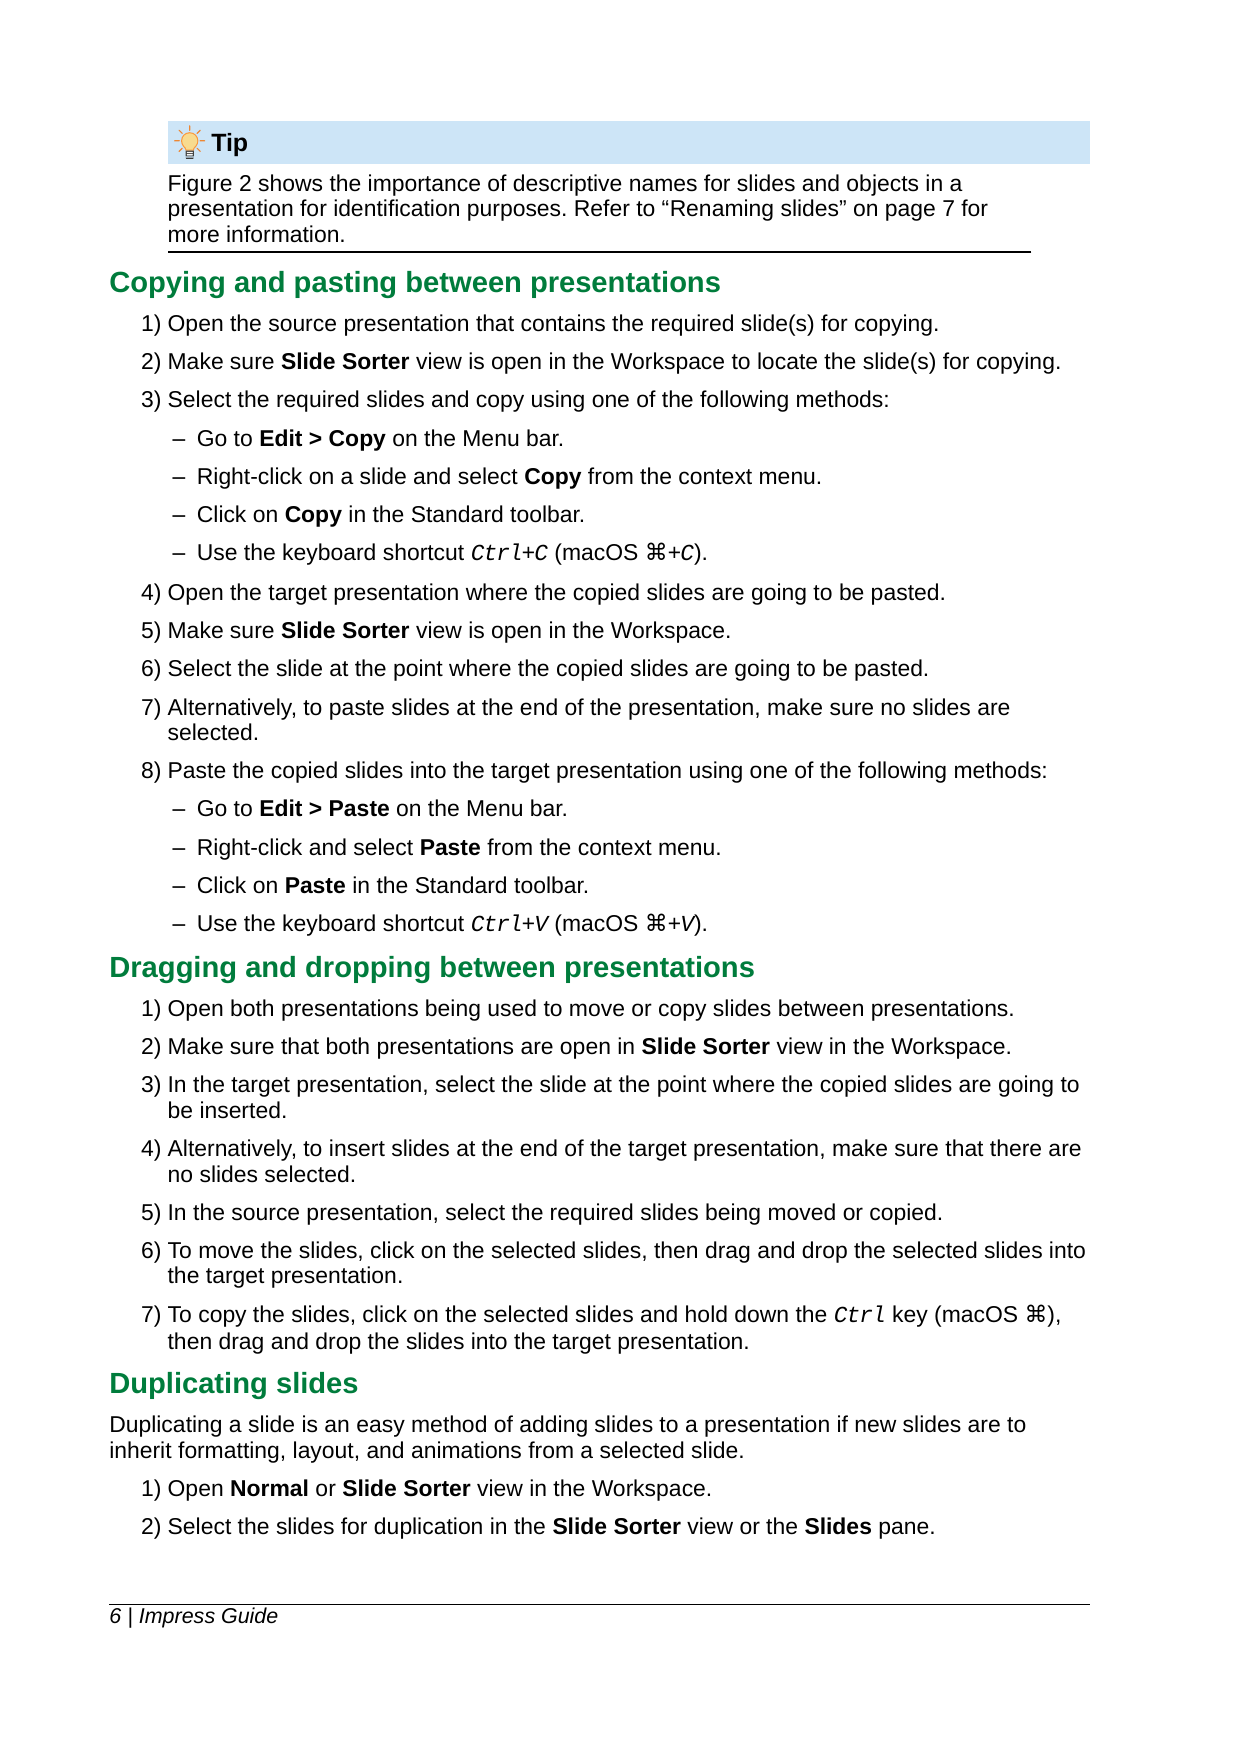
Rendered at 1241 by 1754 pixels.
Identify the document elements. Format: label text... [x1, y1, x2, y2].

list Make sure that both presentations are open in Slide Sorter view in the Workspace. [167, 1034, 1090, 1059]
list Alternatively, to paste slides at the end of the presentation, make sure no slides are selected. [167, 694, 1090, 745]
list Use the keyboard shortcut Ctrl+V (macOS ⌘+V). [197, 910, 1090, 938]
list Duplicating a slide is an easy method of adding slides to a presentation if new slides are to inherit formatting, layout, and animations from a selected slide. [109, 1412, 1090, 1463]
subtitle Duplicating slides [109, 1367, 1090, 1399]
list Open the source presentation that contains the required slide(s) for copying. [167, 311, 1090, 337]
list Right-click and select Paste from the context menu. [197, 834, 1090, 860]
subtitle Tip [168, 121, 1090, 164]
list To move the slides, click on the selected slides, then drag and drop the selected slides into the target presentation. [167, 1237, 1090, 1289]
list Select the required slides and copy using one of the following methods: [167, 387, 1090, 413]
list Make sure Slide Sorter view is open in the Workspace to locate the slide(s) for copying. [167, 349, 1090, 375]
list Open the target presentation where the copied slides are going to be pasted. [167, 580, 1090, 605]
list In the source presentation, select the required slides being moved or copied. [167, 1199, 1090, 1225]
list Go to Edit > Copy on the Menu bar. [197, 425, 1090, 451]
subtitle Dragging and dropping between presentations [109, 951, 1090, 983]
list Click on Copy in the Standard toolbar. [197, 502, 1090, 527]
list Paste the copied slides into the target presentation using one of the following methods: [167, 758, 1090, 783]
list Use the keyboard shortcut Ctrl+C (macOS ⌘+C). [197, 540, 1090, 567]
list Go to Edit > Paste on the Menu bar. [197, 796, 1090, 822]
list Right-click on a slide and select Copy from the context menu. [197, 463, 1090, 489]
list Open both presentations being used to move or copy slides between presentations. [167, 996, 1090, 1021]
list Open Normal or Slide Sorter view in the Workspace. [167, 1476, 1090, 1501]
list To copy the slides, click on the selected slides and hold down the Ctrl key (macOS ⌘), then drag and drop the slides into the target presentation. [167, 1301, 1090, 1354]
list In the target presentation, select the slide at the point where the copied slides are going to be inserted. [167, 1072, 1090, 1123]
list Select the slide at the point where the copied slides are going to be pasted. [167, 656, 1090, 682]
list Select the slides for duplication in the Slide Sorter view or the Slides pane. [167, 1514, 1090, 1539]
list Alternatively, to insert slides at the end of the target presentation, make sure that there are no slides selected. [167, 1136, 1090, 1187]
text Figure 2 shows the importance of descriptive names for slides and objects in a presentation for identification purposes. Refer to “Renaming slides” on page 7 for more information. [167, 170, 1031, 253]
list Click on Paste in the Standard toolbar. [197, 872, 1090, 898]
list Make sure Slide Sorter view is open in the Workspace. [167, 618, 1090, 643]
subtitle Copying and pasting between presentations [109, 266, 1090, 298]
